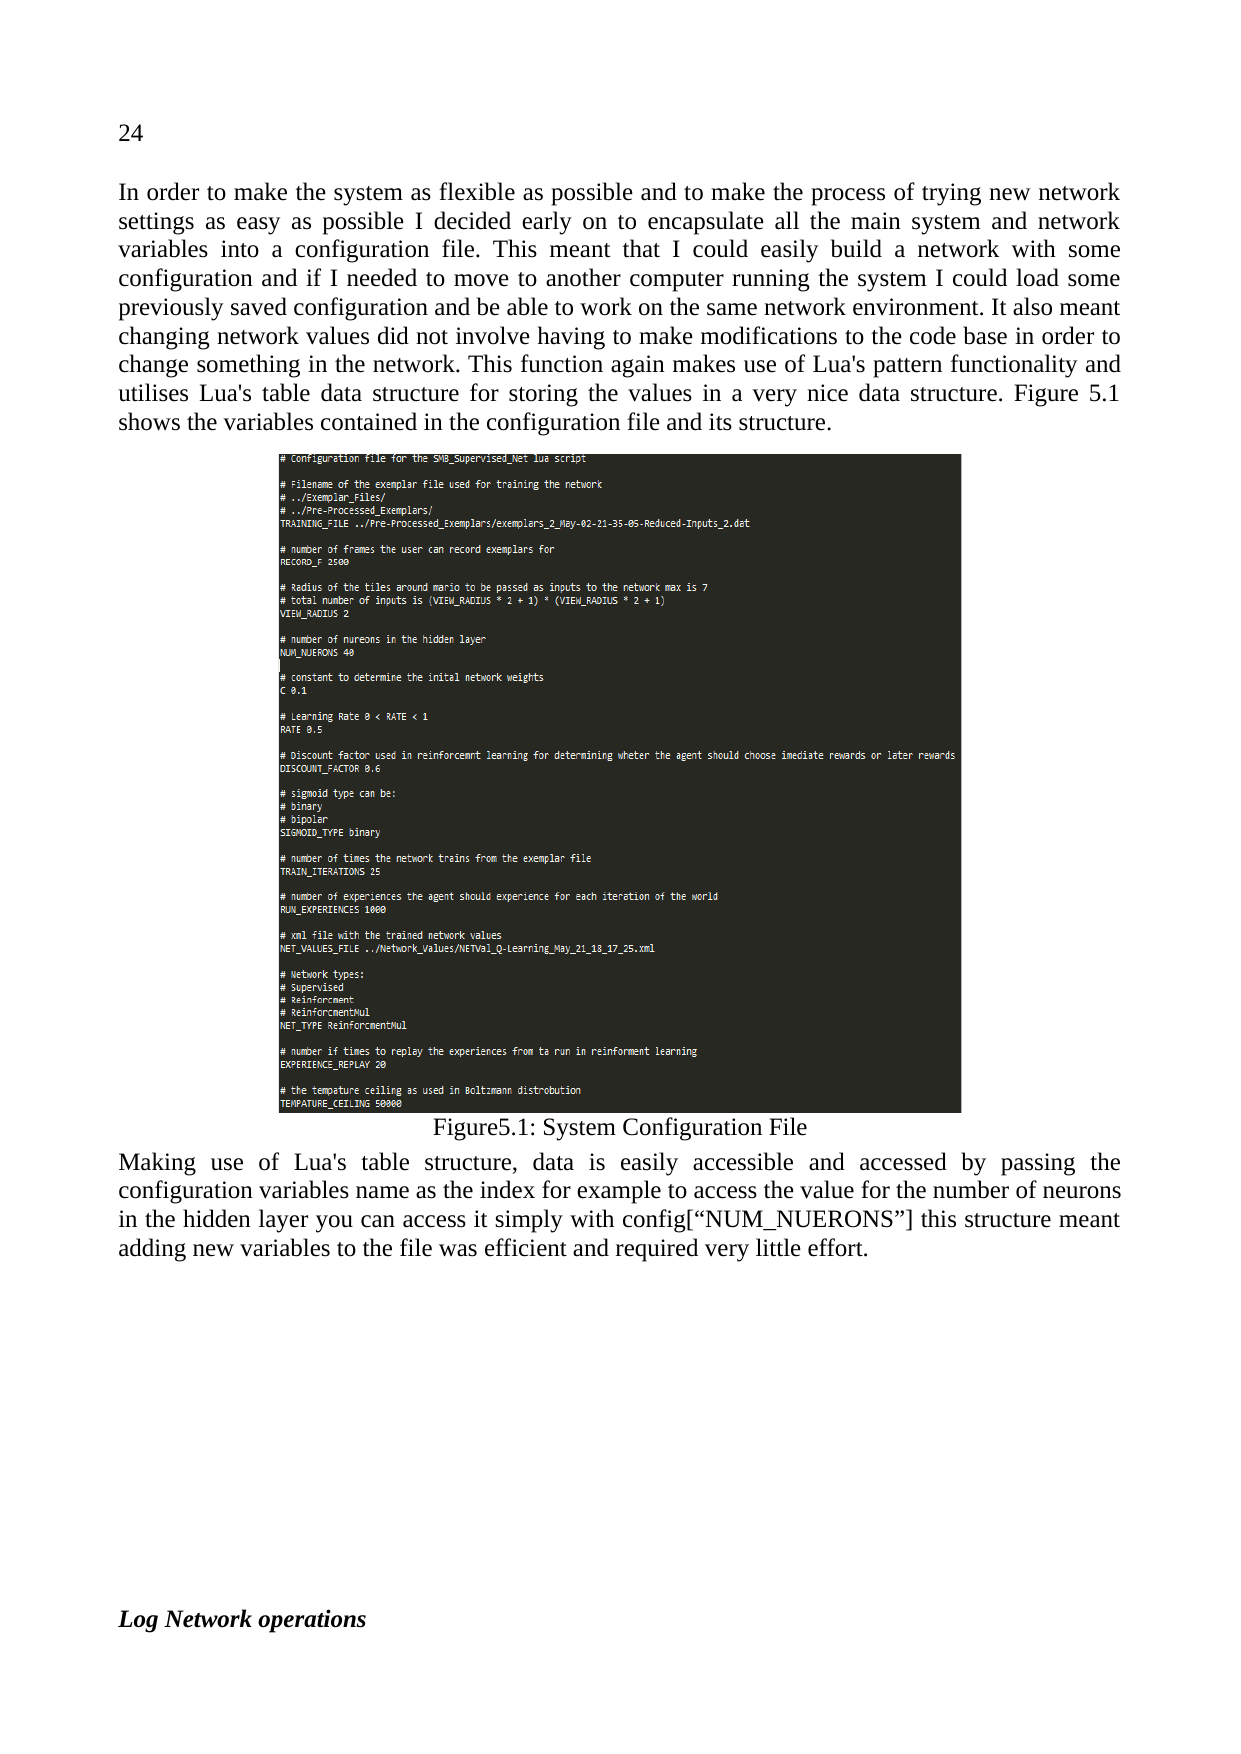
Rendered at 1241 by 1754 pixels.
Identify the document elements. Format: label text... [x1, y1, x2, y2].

picture [278, 454, 962, 1113]
text Log Network operations [118, 1604, 1122, 1633]
table_header Figure5.1: System Configuration File [118, 448, 1122, 1147]
text Making use of Lua's table structure, data is easily accessible and accessed by passing the configuration variables name as the index for example to access the value for the number of neurons in the hidden layer you can access it simply with config[“NUM_NUERONS”] this structure meant adding new variables to the file was efficient and required very little effort. [118, 1147, 1122, 1262]
text In order to make the system as flexible as possible and to make the process of trying new network settings as easy as possible I decided early on to encapsulate all the main system and network variables into a configuration file. This meant that I could easily build a network with some configuration and if I needed to move to another computer running the system I could load some previously saved configuration and be able to work on the same network environment. It also meant changing network values did not involve having to make modifications to the code base in order to change something in the network. This function again makes use of Lua's pattern functionality and utilises Lua's table data structure for storing the values in a very nice data structure. Figure 5.1 shows the variables contained in the configuration file and its structure. [118, 177, 1122, 436]
